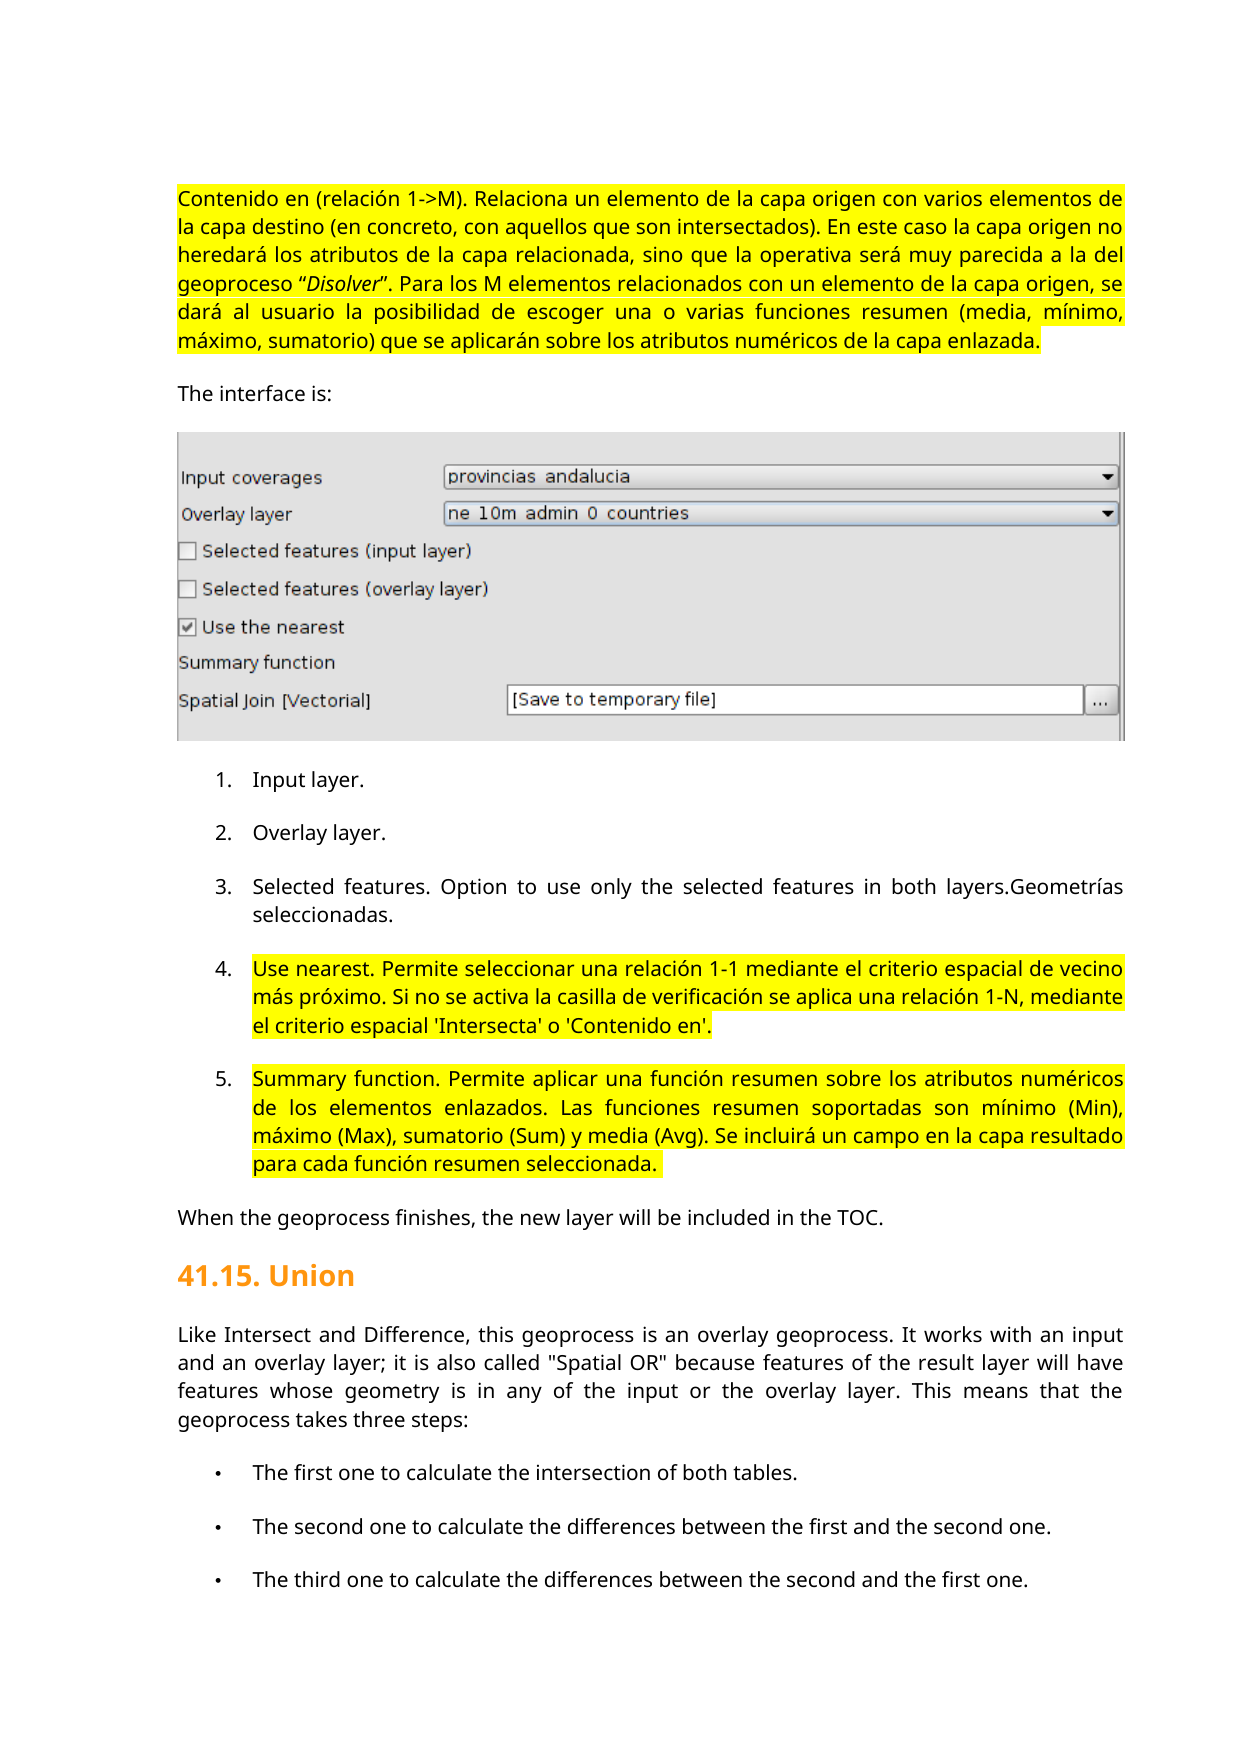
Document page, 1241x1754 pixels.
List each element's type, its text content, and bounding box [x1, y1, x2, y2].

list Summary function. Permite aplicar una función resumen sobre los atributos numéricos de los elementos enlazados. Las funciones resumen soportadas son mínimo (Min), máximo (Max), sumatorio (Sum) y media (Avg). Se incluirá un campo en la capa resultado para cada función resumen seleccionada. [215, 1064, 1125, 1178]
list The first one to calculate the intersection of both tables. [215, 1458, 1125, 1487]
list Selected features. Option to use only the selected features in both layers.Geometrías seleccionadas. [215, 872, 1125, 929]
text The interface is: [177, 379, 1125, 408]
text Contenido en (relación 1->M). Relaciona un elemento de la capa origen con varios elementos de la capa destino (en concreto, con aquellos que son intersectados). En este caso la capa origen no heredará los atributos de la capa relacionada, sino que la operativa será muy parecida a la del geoproceso “Disolver”. Para los M elementos relacionados con un elemento de la capa origen, se dará al usuario la posibilidad de escoger una o varias funciones resumen (media, mínimo, máximo, sumatorio) que se aplicarán sobre los atributos numéricos de la capa enlazada. [177, 184, 1125, 354]
list The second one to calculate the differences between the first and the second one. [215, 1512, 1125, 1540]
picture [177, 432, 1125, 741]
list Input layer. [215, 765, 1125, 793]
text When the geoprocess finishes, the new layer will be included in the TOC. [177, 1203, 1125, 1231]
list The third one to calculate the differences between the second and the first one. [215, 1565, 1125, 1594]
subtitle 41.15. Union [177, 1255, 1125, 1295]
list Overlay layer. [215, 818, 1125, 847]
text Like Intersect and Difference, this geoprocess is an overlay geoprocess. It works with an input and an overlay layer; it is also called "Spatial OR" because features of the result layer will have features whose geometry is in any of the input or the overlay layer. This means that the geoprocess takes three steps: [177, 1320, 1125, 1433]
list Use nearest. Permite seleccionar una relación 1-1 mediante el criterio espacial de vecino más próximo. Si no se activa la casilla de verificación se aplica una relación 1-N, mediante el criterio espacial 'Intersecta' o 'Contenido en'. [215, 954, 1125, 1039]
